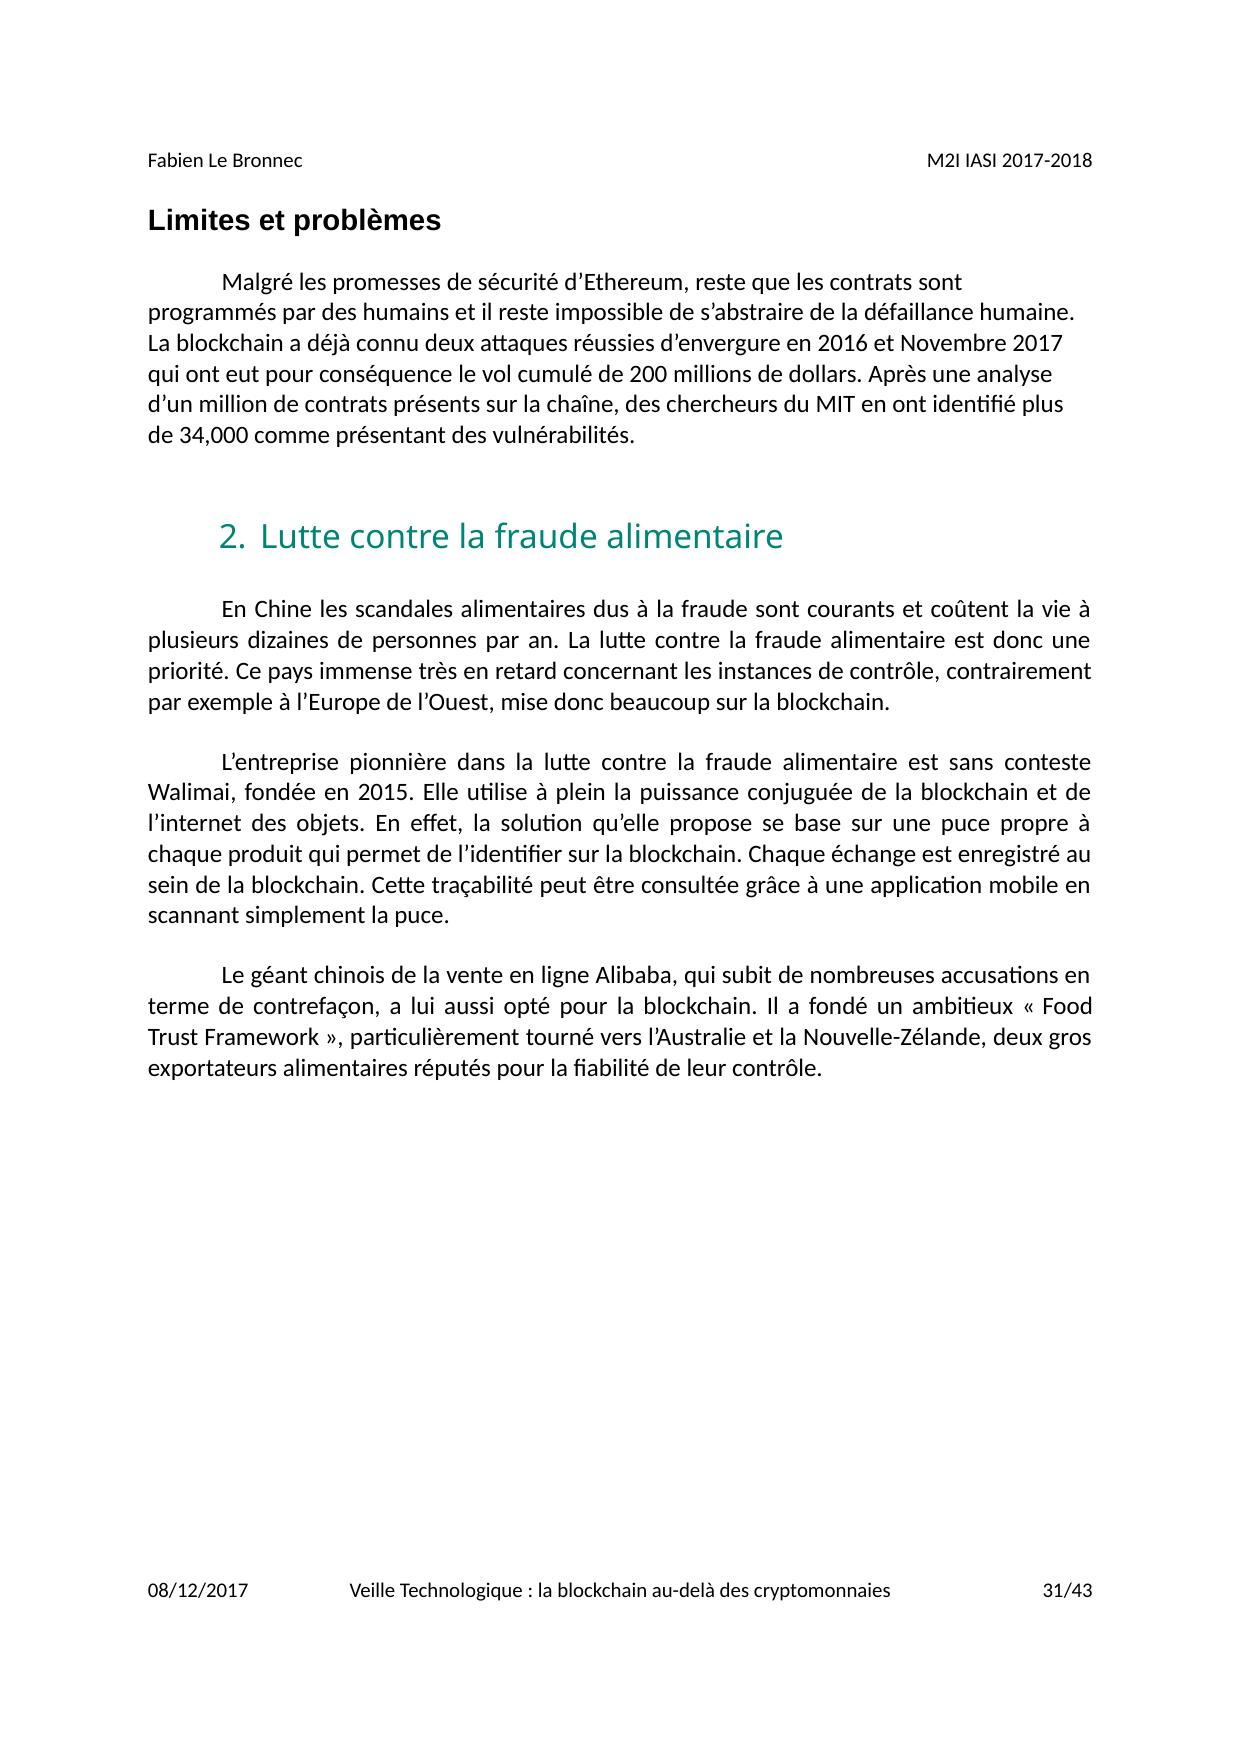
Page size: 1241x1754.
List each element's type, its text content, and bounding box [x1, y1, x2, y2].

text En Chine les scandales alimentaires dus à la fraude sont courants et coûtent la vie à plusieurs dizaines de personnes par an. La lutte contre la fraude alimentaire est donc une priorité. Ce pays immense très en retard concernant les instances de contrôle, contrairement par exemple à l’Europe de l’Ouest, mise donc beaucoup sur la blockchain. [148, 593, 1093, 716]
text L’entreprise pionnière dans la lutte contre la fraude alimentaire est sans conteste Walimai, fondée en 2015. Elle utilise à plein la puissance conjuguée de la blockchain et de l’internet des objets. En effet, la solution qu’elle propose se base sur une puce propre à chaque produit qui permet de l’identifier sur la blockchain. Chaque échange est enregistré au sein de la blockchain. Cette traçabilité peut être consultée grâce à une application mobile en scannant simplement la puce. [148, 746, 1093, 930]
subtitle Lutte contre la fraude alimentaire [218, 513, 1093, 558]
text Malgré les promesses de sécurité d’Ethereum, reste que les contrats sont programmés par des humains et il reste impossible de s’abstraire de la défaillance humaine. La blockchain a déjà connu deux attaques réussies d’envergure en 2016 et Novembre 2017 qui ont eut pour conséquence le vol cumulé de 200 millions de dollars. Après une analyse d’un million de contrats présents sur la chaîne, des chercheurs du MIT en ont identifié plus de 34,000 comme présentant des vulnérabilités. [148, 266, 1093, 450]
text Le géant chinois de la vente en ligne Alibaba, qui subit de nombreuses accusations en terme de contrefaçon, a lui aussi opté pour la blockchain. Il a fondé un ambitieux « Food Trust Framework », particulièrement tourné vers l’Australie et la Nouvelle-Zélande, deux gros exportateurs alimentaires réputés pour la fiabilité de leur contrôle. [148, 960, 1093, 1082]
subtitle Limites et problèmes [148, 202, 1093, 236]
